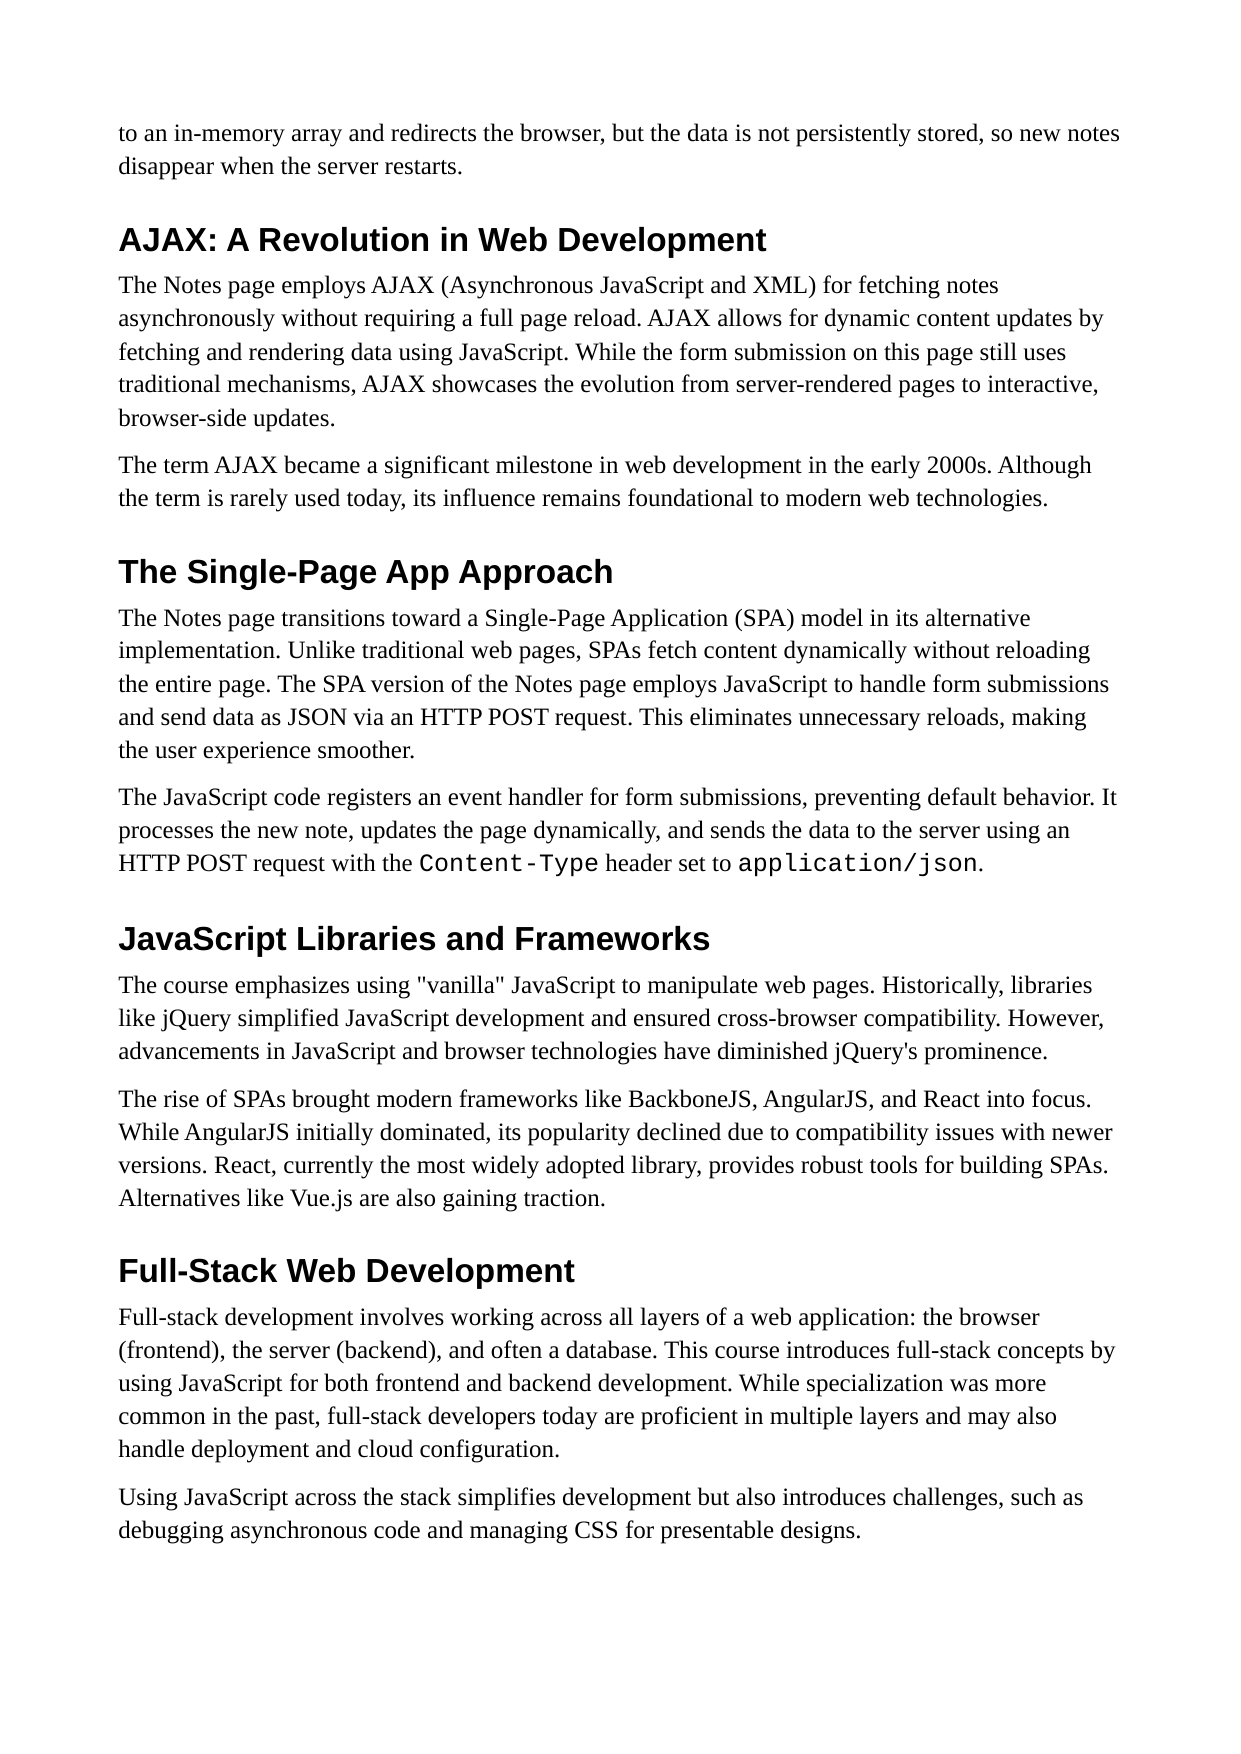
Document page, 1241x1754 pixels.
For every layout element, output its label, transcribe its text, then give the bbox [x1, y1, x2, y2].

text The term AJAX became a significant milestone in web development in the early 2000s. Although the term is rarely used today, its influence remains foundational to modern web technologies. [118, 450, 1122, 512]
text The course emphasizes using "vanilla" JavaScript to manipulate web pages. Historically, libraries like jQuery simplified JavaScript development and ensured cross-browser compatibility. However, advancements in JavaScript and browser technologies have diminished jQuery's prominence. [118, 970, 1122, 1065]
text The Notes page transitions toward a Single-Page Application (SPA) model in its alternative implementation. Unlike traditional web pages, SPAs fetch content dynamically without reloading the entire page. The SPA version of the Notes page employs JavaScript to handle form submissions and send data as JSON via an HTTP POST request. This eliminates unnecessary reloads, making the user experience smoother. [118, 603, 1122, 763]
text to an in-memory array and redirects the browser, but the data is not persistently stored, so new notes disappear when the server restarts. [118, 118, 1122, 180]
text Using JavaScript across the stack simplifies development but also introduces challenges, such as debugging asynchronous code and managing CSS for presentable designs. [118, 1482, 1122, 1544]
subtitle JavaScript Libraries and Frameworks [118, 919, 1122, 958]
text The rise of SPAs brought modern frameworks like BackboneJS, AngularJS, and React into focus. While AngularJS initially dominated, its popularity declined due to compatibility issues with newer versions. React, currently the most widely adopted library, provides robust tools for building SPAs. Alternatives like Vue.js are also gaining traction. [118, 1084, 1122, 1212]
subtitle The Single-Page App Approach [118, 552, 1122, 590]
text The Notes page employs AJAX (Asynchronous JavaScript and XML) for fetching notes asynchronously without requiring a full page reload. AJAX allows for dynamic content updates by fetching and rendering data using JavaScript. While the form submission on this page still uses traditional mechanisms, AJAX showcases the evolution from server-rendered pages to interactive, browser-side updates. [118, 271, 1122, 431]
text Full-stack development involves working across all layers of a web application: the browser (frontend), the server (backend), and often a database. This course introduces full-stack concepts by using JavaScript for both frontend and backend development. While specialization was more common in the past, full-stack developers today are proficient in multiple layers and may also handle deployment and cloud configuration. [118, 1302, 1122, 1463]
text The JavaScript code registers an event handler for form submissions, preventing default behavior. It processes the new note, updates the page dynamically, and sends the data to the server using an HTTP POST request with the Content-Type header set to application/json. [118, 782, 1122, 879]
subtitle Full-Stack Web Development [118, 1251, 1122, 1290]
subtitle AJAX: A Revolution in Web Development [118, 219, 1122, 258]
